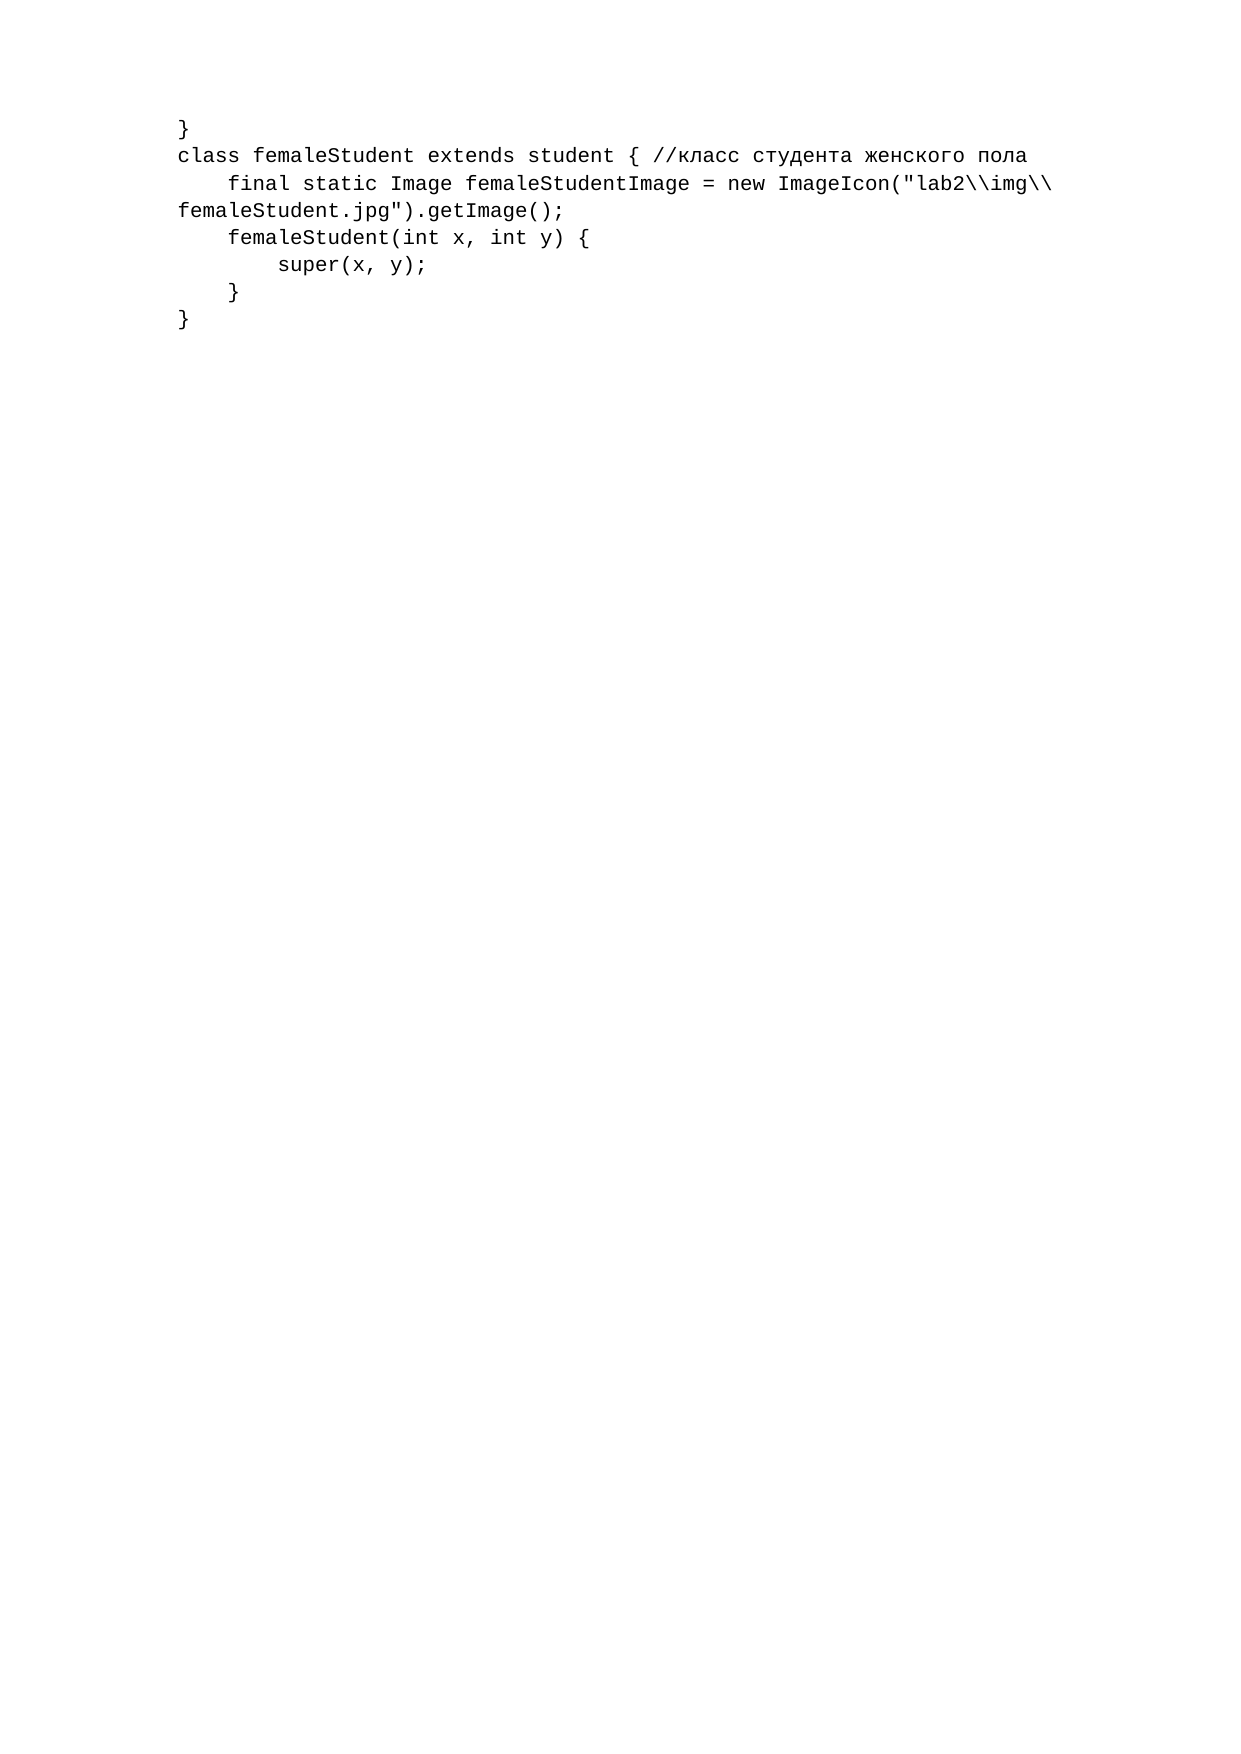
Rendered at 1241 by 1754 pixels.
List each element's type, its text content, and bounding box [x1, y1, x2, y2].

text super(x, y); [177, 254, 1152, 278]
text final static Image femaleStudentImage = new ImageIcon("lab2\\img\\femaleStudent.jpg").getImage(); [177, 172, 1152, 223]
text } [177, 118, 1152, 142]
text } [177, 281, 1152, 305]
text class femaleStudent extends student { //класс студента женского пола [177, 145, 1152, 169]
text femaleStudent(int x, int y) { [177, 227, 1152, 251]
text } [177, 308, 1152, 332]
